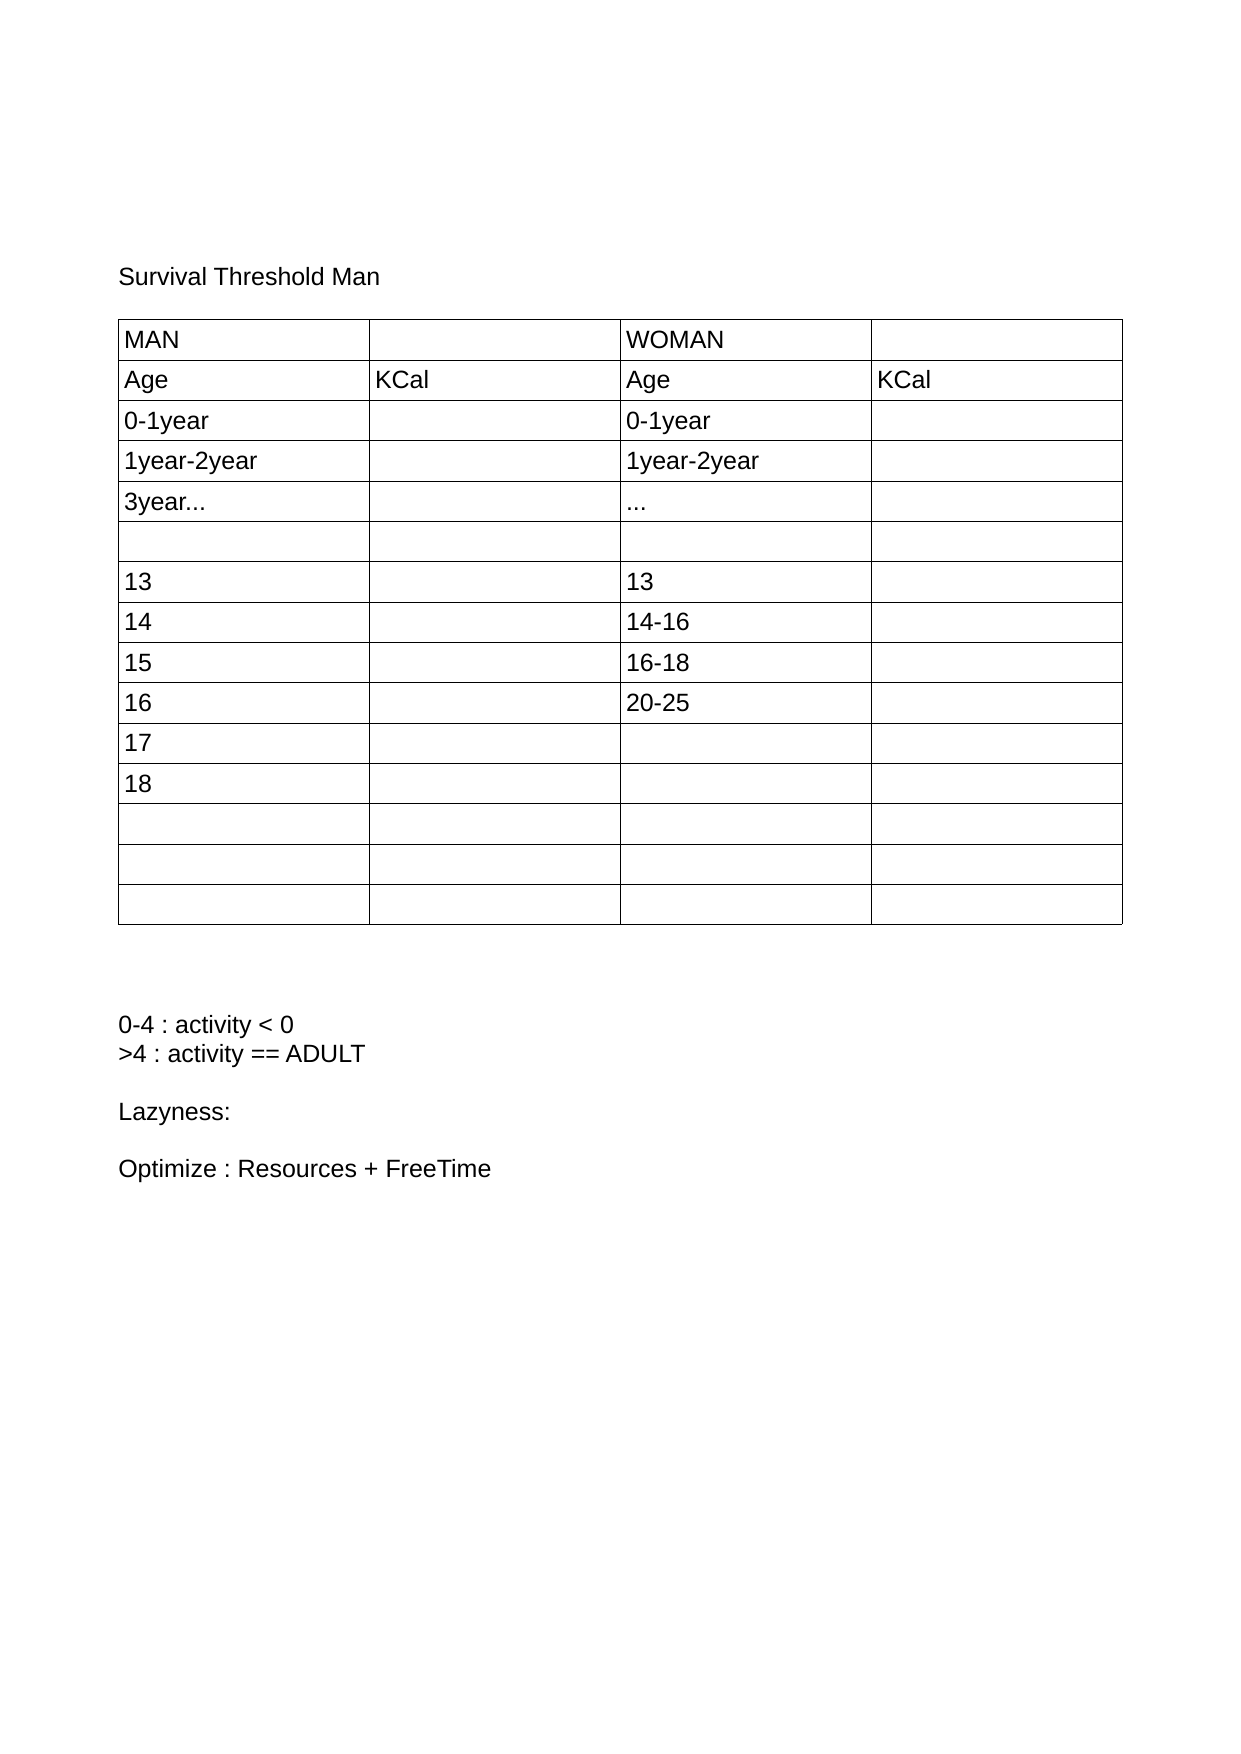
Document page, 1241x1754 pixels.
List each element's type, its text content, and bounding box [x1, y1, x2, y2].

table_cell [872, 764, 1122, 803]
table_header [872, 320, 1122, 360]
table_cell [119, 845, 369, 884]
table_cell KCal [370, 361, 620, 400]
table_cell KCal [872, 361, 1122, 400]
table_cell Age [119, 361, 369, 400]
table_cell [621, 724, 871, 763]
table_cell 15 [119, 643, 369, 682]
table_cell [872, 441, 1122, 481]
table_cell 14-16 [621, 603, 871, 642]
table_cell 1year-2year [621, 441, 871, 481]
table_cell 17 [119, 724, 369, 763]
table_cell [872, 804, 1122, 843]
table_header [370, 320, 620, 360]
table_cell [621, 522, 871, 561]
table_cell [872, 885, 1122, 924]
table_cell Age [621, 361, 871, 400]
table_cell ... [621, 482, 871, 521]
table_cell 16-18 [621, 643, 871, 682]
table_header WOMAN [621, 320, 871, 360]
table_cell [872, 482, 1122, 521]
table_cell 0-1year [621, 401, 871, 440]
table_cell [370, 522, 620, 561]
table_header MAN [119, 320, 369, 360]
table_cell [872, 522, 1122, 561]
table_cell 0-1year [119, 401, 369, 440]
table_cell [370, 441, 620, 481]
text Optimize : Resources + FreeTime [118, 1154, 1122, 1183]
text 0-4 : activity < 0 [118, 1010, 1122, 1039]
table_cell [119, 522, 369, 561]
table_cell 20-25 [621, 683, 871, 722]
table_cell [872, 603, 1122, 642]
table_cell [370, 845, 620, 884]
table_cell [119, 885, 369, 924]
table_cell [370, 804, 620, 843]
table_cell 18 [119, 764, 369, 803]
table_cell 16 [119, 683, 369, 722]
table_cell 14 [119, 603, 369, 642]
table_cell [621, 804, 871, 843]
text Survival Threshold Man [118, 262, 1122, 291]
table_cell [370, 683, 620, 722]
table_cell [872, 845, 1122, 884]
table_cell 13 [119, 562, 369, 602]
table_cell [119, 804, 369, 843]
table_cell [621, 845, 871, 884]
table_cell [621, 885, 871, 924]
text >4 : activity == ADULT [118, 1039, 1122, 1068]
table_cell [872, 643, 1122, 682]
table_cell [621, 764, 871, 803]
table_cell [370, 764, 620, 803]
table_cell [370, 724, 620, 763]
table_cell [872, 724, 1122, 763]
text Lazyness: [118, 1097, 1122, 1125]
table_cell 13 [621, 562, 871, 602]
table_cell 3year... [119, 482, 369, 521]
table_cell [370, 562, 620, 602]
table_cell [370, 482, 620, 521]
table_cell [872, 683, 1122, 722]
table_cell 1year-2year [119, 441, 369, 481]
table_cell [370, 643, 620, 682]
table_cell [872, 401, 1122, 440]
table_cell [370, 885, 620, 924]
table_cell [872, 562, 1122, 602]
table_cell [370, 401, 620, 440]
table_cell [370, 603, 620, 642]
